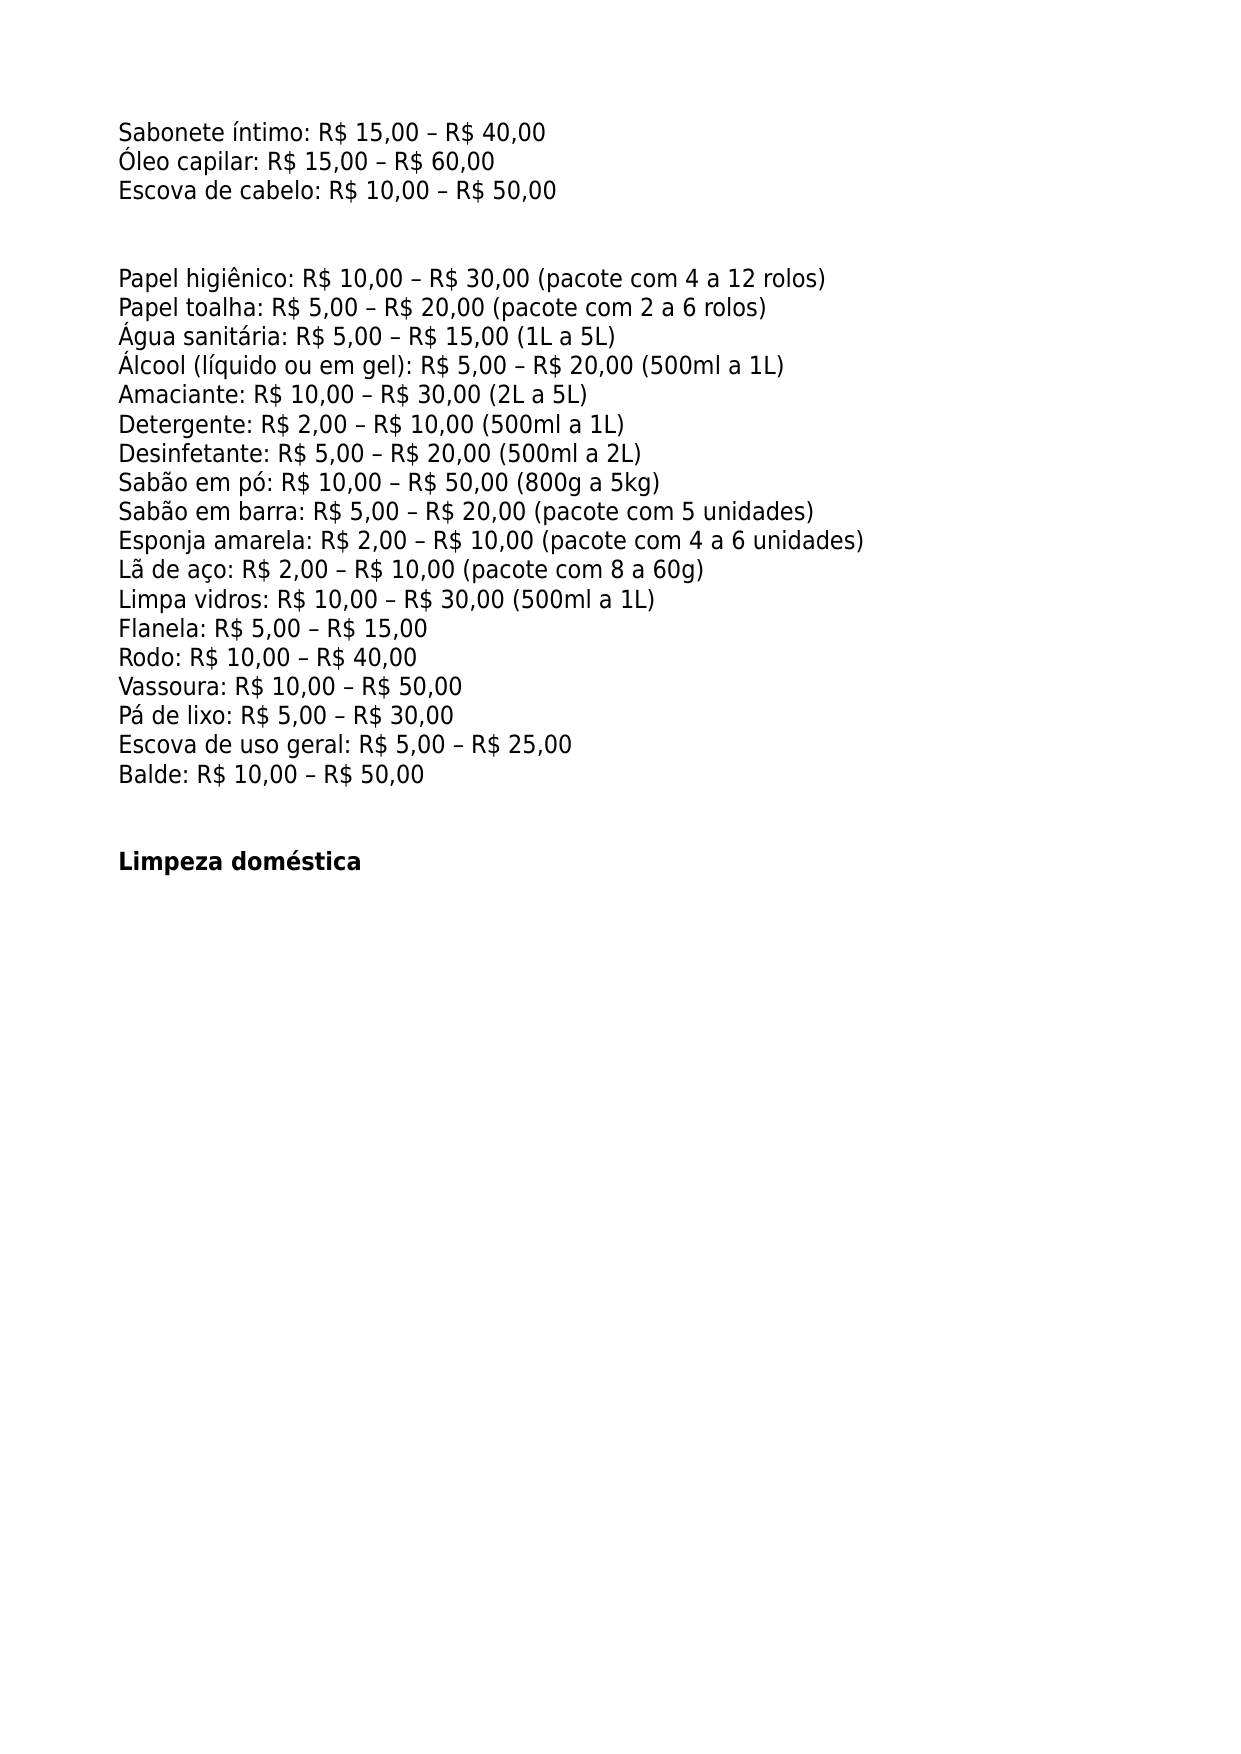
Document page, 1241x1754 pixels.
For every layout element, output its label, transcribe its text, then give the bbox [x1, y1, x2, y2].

text Papel higiênico: R$ 10,00 – R$ 30,00 (pacote com 4 a 12 rolos) Papel toalha: R$ 5,00 – R$ 20,00 (pacote com 2 a 6 rolos) Água sanitária: R$ 5,00 – R$ 15,00 (1L a 5L) Álcool (líquido ou em gel): R$ 5,00 – R$ 20,00 (500ml a 1L) Amaciante: R$ 10,00 – R$ 30,00 (2L a 5L) Detergente: R$ 2,00 – R$ 10,00 (500ml a 1L) Desinfetante: R$ 5,00 – R$ 20,00 (500ml a 2L) Sabão em pó: R$ 10,00 – R$ 50,00 (800g a 5kg) Sabão em barra: R$ 5,00 – R$ 20,00 (pacote com 5 unidades) Esponja amarela: R$ 2,00 – R$ 10,00 (pacote com 4 a 6 unidades) Lã de aço: R$ 2,00 – R$ 10,00 (pacote com 8 a 60g) Limpa vidros: R$ 10,00 – R$ 30,00 (500ml a 1L) Flanela: R$ 5,00 – R$ 15,00 Rodo: R$ 10,00 – R$ 40,00 Vassoura: R$ 10,00 – R$ 50,00 Pá de lixo: R$ 5,00 – R$ 30,00 Escova de uso geral: R$ 5,00 – R$ 25,00 Balde: R$ 10,00 – R$ 50,00 [118, 264, 1122, 789]
text Sabonete íntimo: R$ 15,00 – R$ 40,00 Óleo capilar: R$ 15,00 – R$ 60,00 Escova de cabelo: R$ 10,00 – R$ 50,00 [118, 118, 1122, 206]
text Limpeza doméstica [118, 847, 1122, 876]
